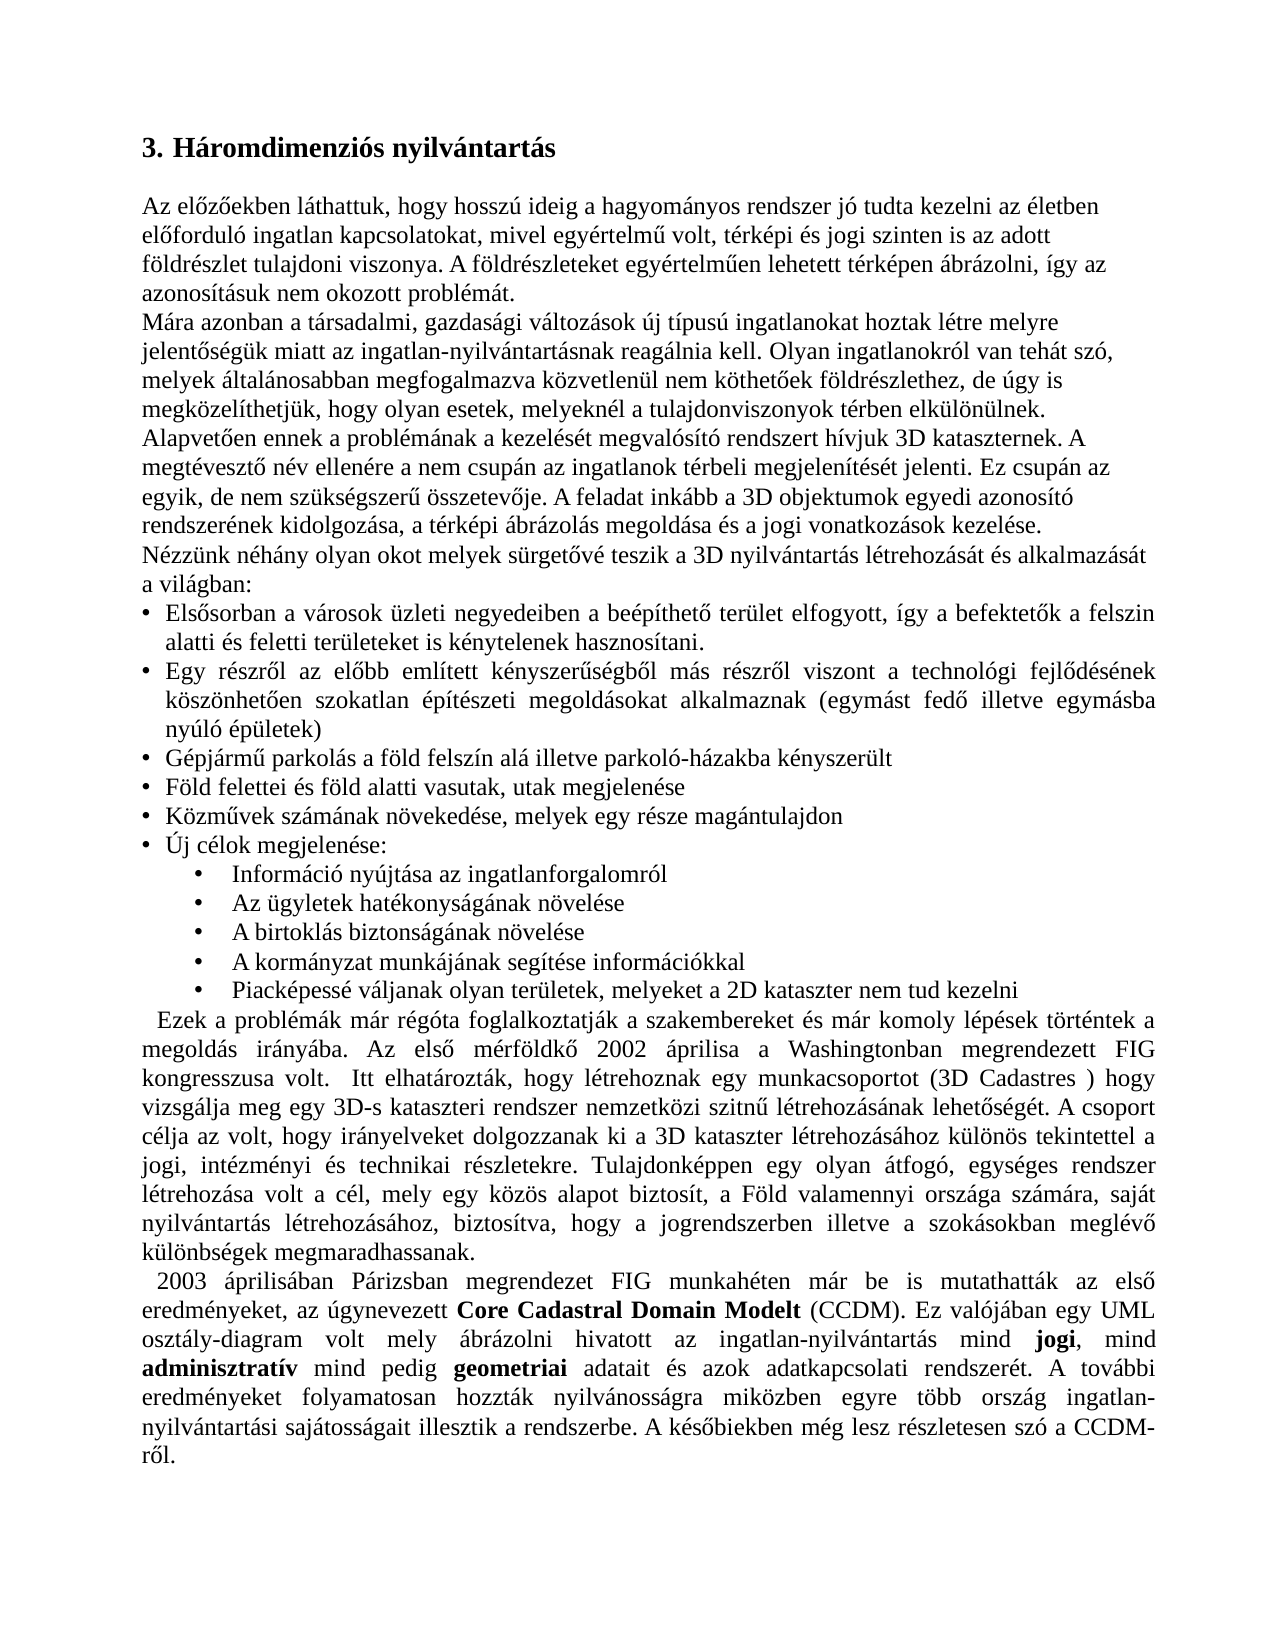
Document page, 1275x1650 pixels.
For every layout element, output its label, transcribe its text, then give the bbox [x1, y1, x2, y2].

text Ezek a problémák már régóta foglalkoztatják a szakembereket és már komoly lépések történtek a megoldás irányába. Az első mérföldkő 2002 áprilisa a Washingtonban megrendezett FIG kongresszusa volt. Itt elhatározták, hogy létrehoznak egy munkacsoportot (3D Cadastres ) hogy vizsgálja meg egy 3D-s kataszteri rendszer nemzetközi szitnű létrehozásának lehetőségét. A csoport célja az volt, hogy irányelveket dolgozzanak ki a 3D kataszter létrehozásához különös tekintettel a jogi, intézményi és technikai részletekre. Tulajdonképpen egy olyan átfogó, egységes rendszer létrehozása volt a cél, mely egy közös alapot biztosít, a Föld valamennyi országa számára, saját nyilvántartás létrehozásához, biztosítva, hogy a jogrendszerben illetve a szokásokban meglévő különbségek megmaradhassanak. [142, 1004, 1156, 1266]
subtitle Egy részről az előbb említett kényszerűségből más részről viszont a technológi fejlődésének köszönhetően szokatlan építészeti megoldásokat alkalmaznak (egymást fedő illetve egymásba nyúló épületek) [142, 656, 1156, 743]
list Az ügyletek hatékonyságának növelése [194, 888, 1156, 917]
subtitle Közművek számának növekedése, melyek egy része magántulajdon [142, 801, 1156, 830]
subtitle Gépjármű parkolás a föld felszín alá illetve parkoló-házakba kényszerült [142, 743, 1156, 772]
list Piacképessé váljanak olyan területek, melyeket a 2D kataszter nem tud kezelni [194, 975, 1156, 1004]
subtitle Föld felettei és föld alatti vasutak, utak megjelenése [142, 772, 1156, 801]
list Információ nyújtása az ingatlanforgalomról [194, 859, 1156, 888]
text 2003 áprilisában Párizsban megrendezet FIG munkahéten már be is mutathatták az első eredményeket, az úgynevezett Core Cadastral Domain Modelt (CCDM). Ez valójában egy UML osztály-diagram volt mely ábrázolni hivatott az ingatlan-nyilvántartás mind jogi, mind adminisztratív mind pedig geometriai adatait és azok adatkapcsolati rendszerét. A további eredményeket folyamatosan hozzták nyilvánosságra miközben egyre több ország ingatlan-nyilvántartási sajátosságait illesztik a rendszerbe. A későbiekben még lesz részletesen szó a CCDM-ről. [142, 1266, 1156, 1469]
list A birtoklás biztonságának növelése [194, 917, 1156, 946]
text Nézzünk néhány olyan okot melyek sürgetővé teszik a 3D nyilvántartás létrehozását és alkalmazását a világban: [142, 539, 1156, 598]
subtitle Új célok megjelenése: [142, 830, 1156, 859]
subtitle Elsősorban a városok üzleti negyedeiben a beépíthető terület elfogyott, így a befektetők a felszin alatti és feletti területeket is kénytelenek hasznosítani. [142, 598, 1156, 656]
list Háromdimenziós nyilvántartás [142, 130, 1156, 164]
text Az előzőekben láthattuk, hogy hosszú ideig a hagyományos rendszer jó tudta kezelni az életben előforduló ingatlan kapcsolatokat, mivel egyértelmű volt, térképi és jogi szinten is az adott földrészlet tulajdoni viszonya. A földrészleteket egyértelműen lehetett térképen ábrázolni, így az azonosításuk nem okozott problémát. [142, 191, 1156, 307]
list A kormányzat munkájának segítése információkkal [194, 946, 1156, 975]
text Mára azonban a társadalmi, gazdasági változások új típusú ingatlanokat hoztak létre melyre jelentőségük miatt az ingatlan-nyilvántartásnak reagálnia kell. Olyan ingatlanokról van tehát szó, melyek általánosabban megfogalmazva közvetlenül nem köthetőek földrészlethez, de úgy is megközelíthetjük, hogy olyan esetek, melyeknél a tulajdonviszonyok térben elkülönülnek. Alapvetően ennek a problémának a kezelését megvalósító rendszert hívjuk 3D kataszternek. A megtévesztő név ellenére a nem csupán az ingatlanok térbeli megjelenítését jelenti. Ez csupán az egyik, de nem szükségszerű összetevője. A feladat inkább a 3D objektumok egyedi azonosító rendszerének kidolgozása, a térképi ábrázolás megoldása és a jogi vonatkozások kezelése. [142, 307, 1156, 539]
